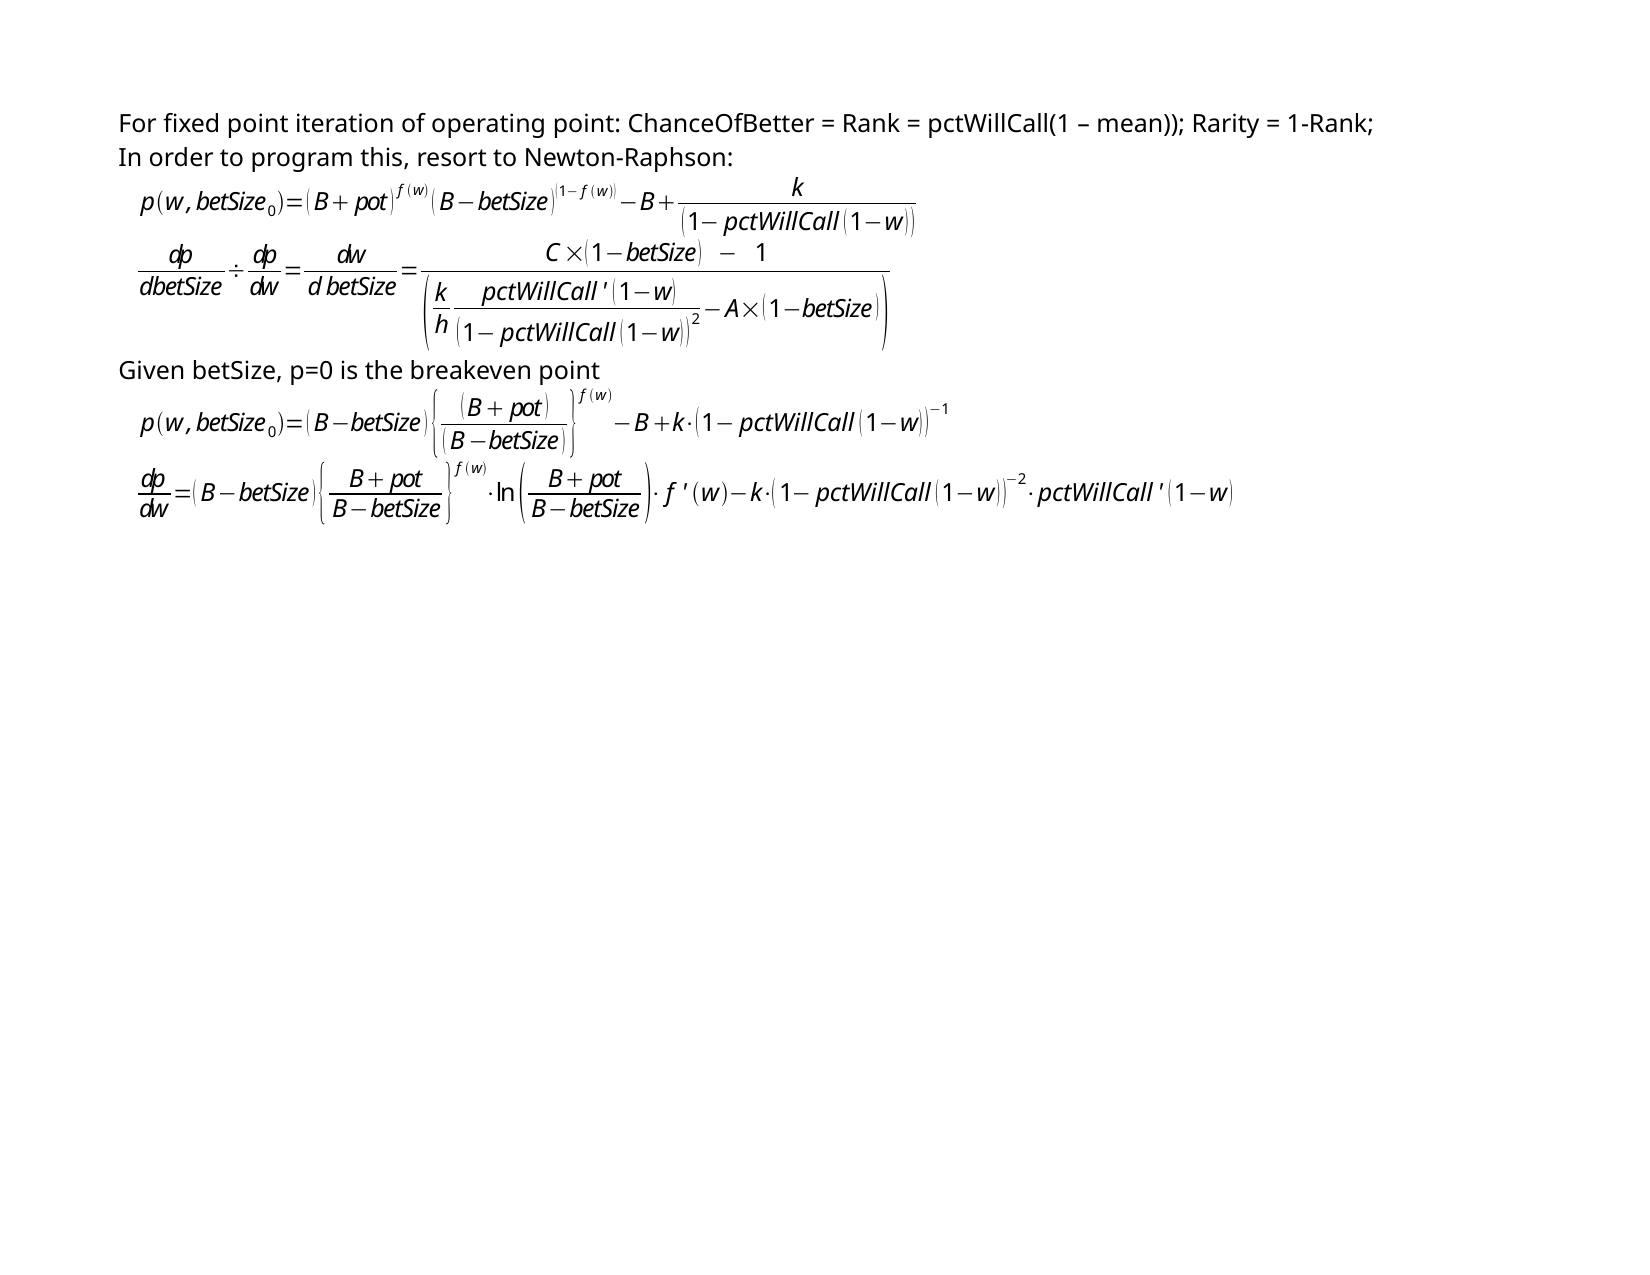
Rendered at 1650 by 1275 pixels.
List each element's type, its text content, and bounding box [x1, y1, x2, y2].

text Given betSize, p=0 is the breakeven point [118, 353, 1532, 387]
text In order to program this, resort to Newton-Raphson: [118, 140, 1532, 174]
text For fixed point iteration of operating point: ChanceOfBetter = Rank = pctWillCall(1 – mean)); Rarity = 1-Rank; [118, 106, 1532, 140]
